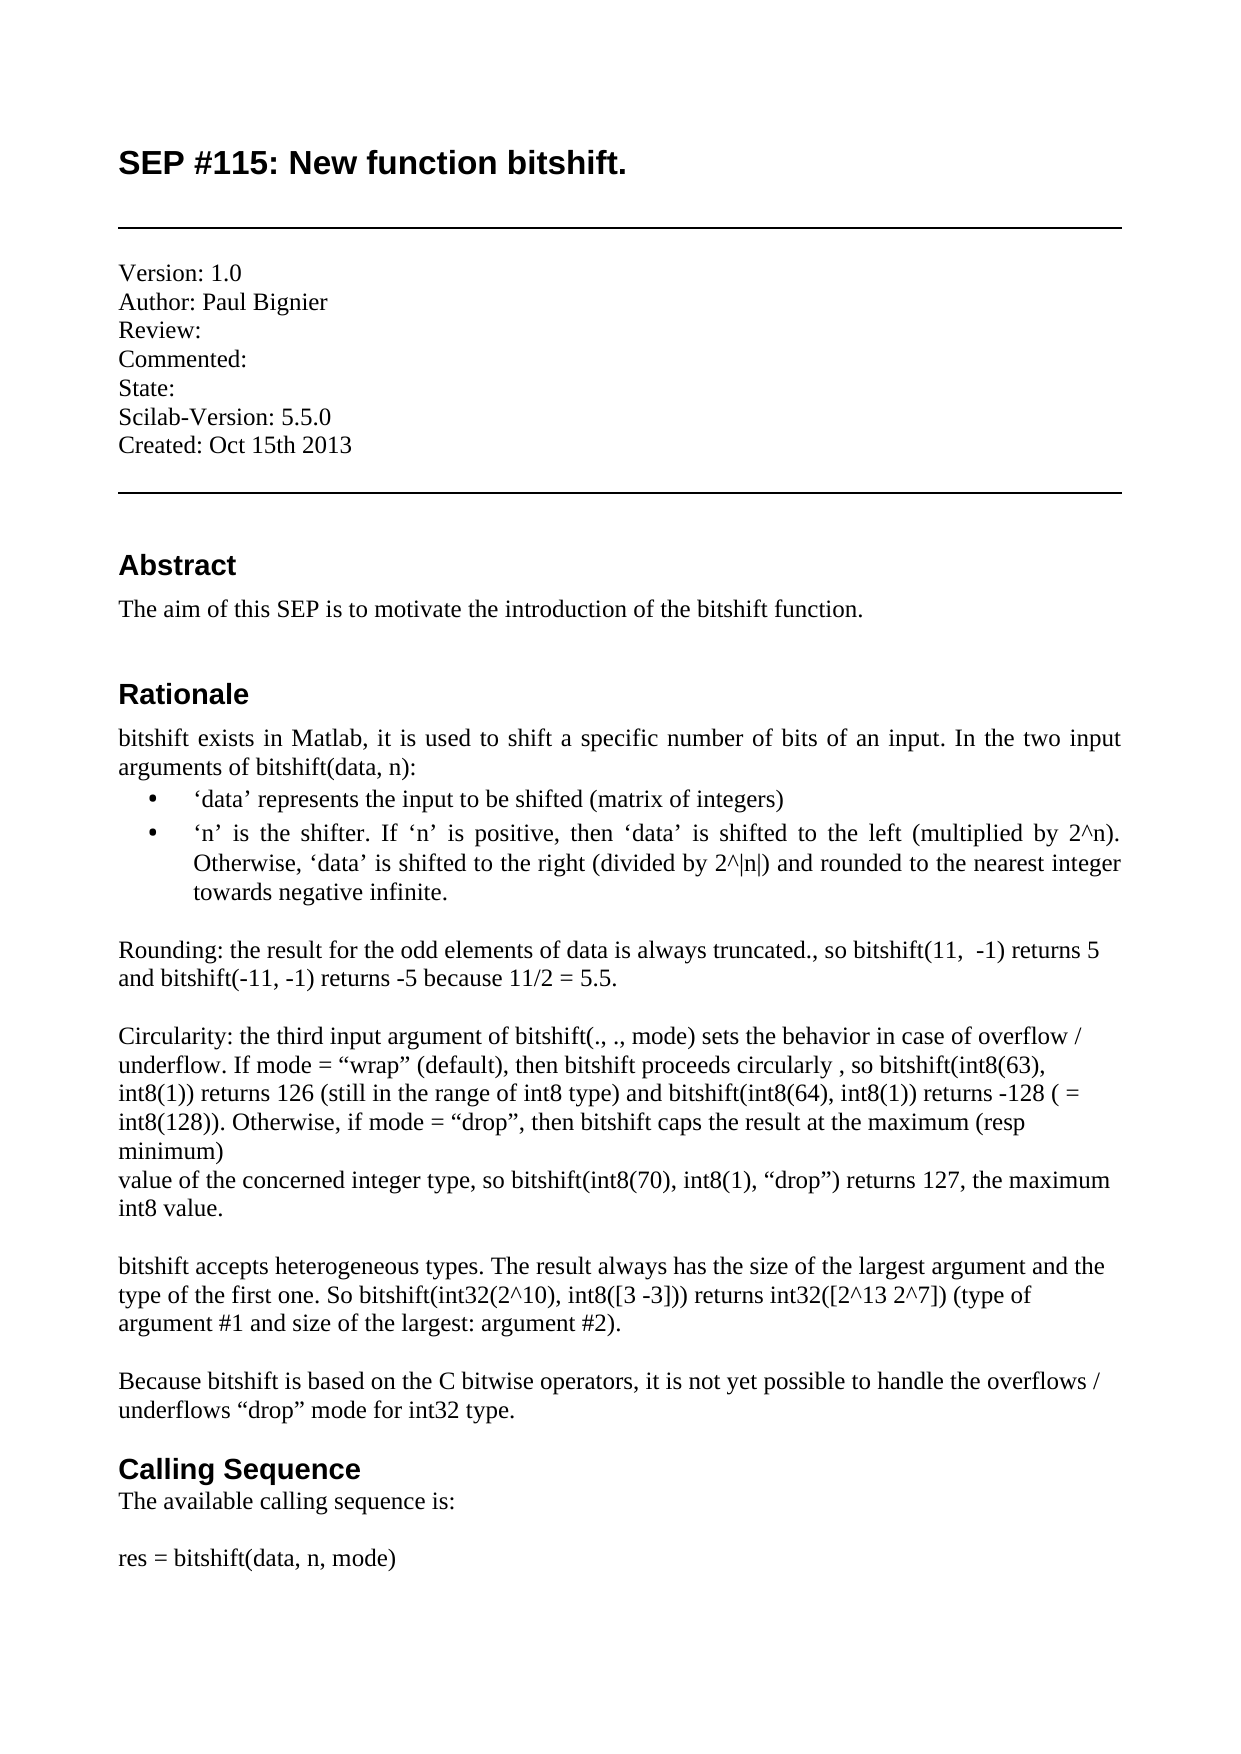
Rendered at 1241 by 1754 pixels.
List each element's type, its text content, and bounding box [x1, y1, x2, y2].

text Rounding: the result for the odd elements of data is always truncated., so bitshift(11, -1) returns 5 and bitshift(-11, -1) returns -5 because 11/2 = 5.5. [118, 935, 1122, 992]
text Review: [118, 316, 1122, 344]
text Created: Oct 15th 2013 [118, 431, 1122, 459]
text Version: 1.0 [118, 258, 1122, 287]
subtitle Abstract [118, 548, 1122, 582]
subtitle Rationale [118, 677, 1122, 710]
text res = bitshift(data, n, mode) [118, 1543, 1122, 1572]
text Calling Sequence [118, 1452, 1122, 1486]
subtitle SEP #115: New function bitshift. [118, 143, 1122, 182]
text The available calling sequence is: [118, 1486, 1122, 1514]
text bitshift exists in Matlab, it is used to shift a specific number of bits of an input. In the two input arguments of bitshift(data, n): [118, 723, 1122, 780]
text Scilab-Version: 5.5.0 [118, 402, 1122, 431]
text value of the concerned integer type, so bitshift(int8(70), int8(1), “drop”) returns 127, the maximum int8 value. [118, 1165, 1122, 1222]
list ‘data’ represents the input to be shifted (matrix of integers) [148, 780, 1122, 814]
text State: [118, 373, 1122, 402]
text Circularity: the third input argument of bitshift(., ., mode) sets the behavior in case of overflow / underflow. If mode = “wrap” (default), then bitshift proceeds circularly , so bitshift(int8(63), int8(1)) returns 126 (still in the range of int8 type) and bitshift(int8(64), int8(1)) returns -128 ( = int8(128)). Otherwise, if mode = “drop”, then bitshift caps the result at the maximum (resp minimum) [118, 1021, 1122, 1165]
text Commented: [118, 344, 1122, 373]
text Author: Paul Bignier [118, 287, 1122, 316]
text bitshift accepts heterogeneous types. The result always has the size of the largest argument and the type of the first one. So bitshift(int32(2^10), int8([3 -3])) returns int32([2^13 2^7]) (type of argument #1 and size of the largest: argument #2). [118, 1251, 1122, 1337]
text Because bitshift is based on the C bitwise operators, it is not yet possible to handle the overflows / underflows “drop” mode for int32 type. [118, 1366, 1122, 1423]
text The aim of this SEP is to motivate the introduction of the bitshift function. [118, 594, 1122, 623]
list ‘n’ is the shifter. If ‘n’ is positive, then ‘data’ is shifted to the left (multiplied by 2^n). Otherwise, ‘data’ is shifted to the right (divided by 2^|n|) and rounded to the nearest integer towards negative infinite. [148, 814, 1122, 906]
